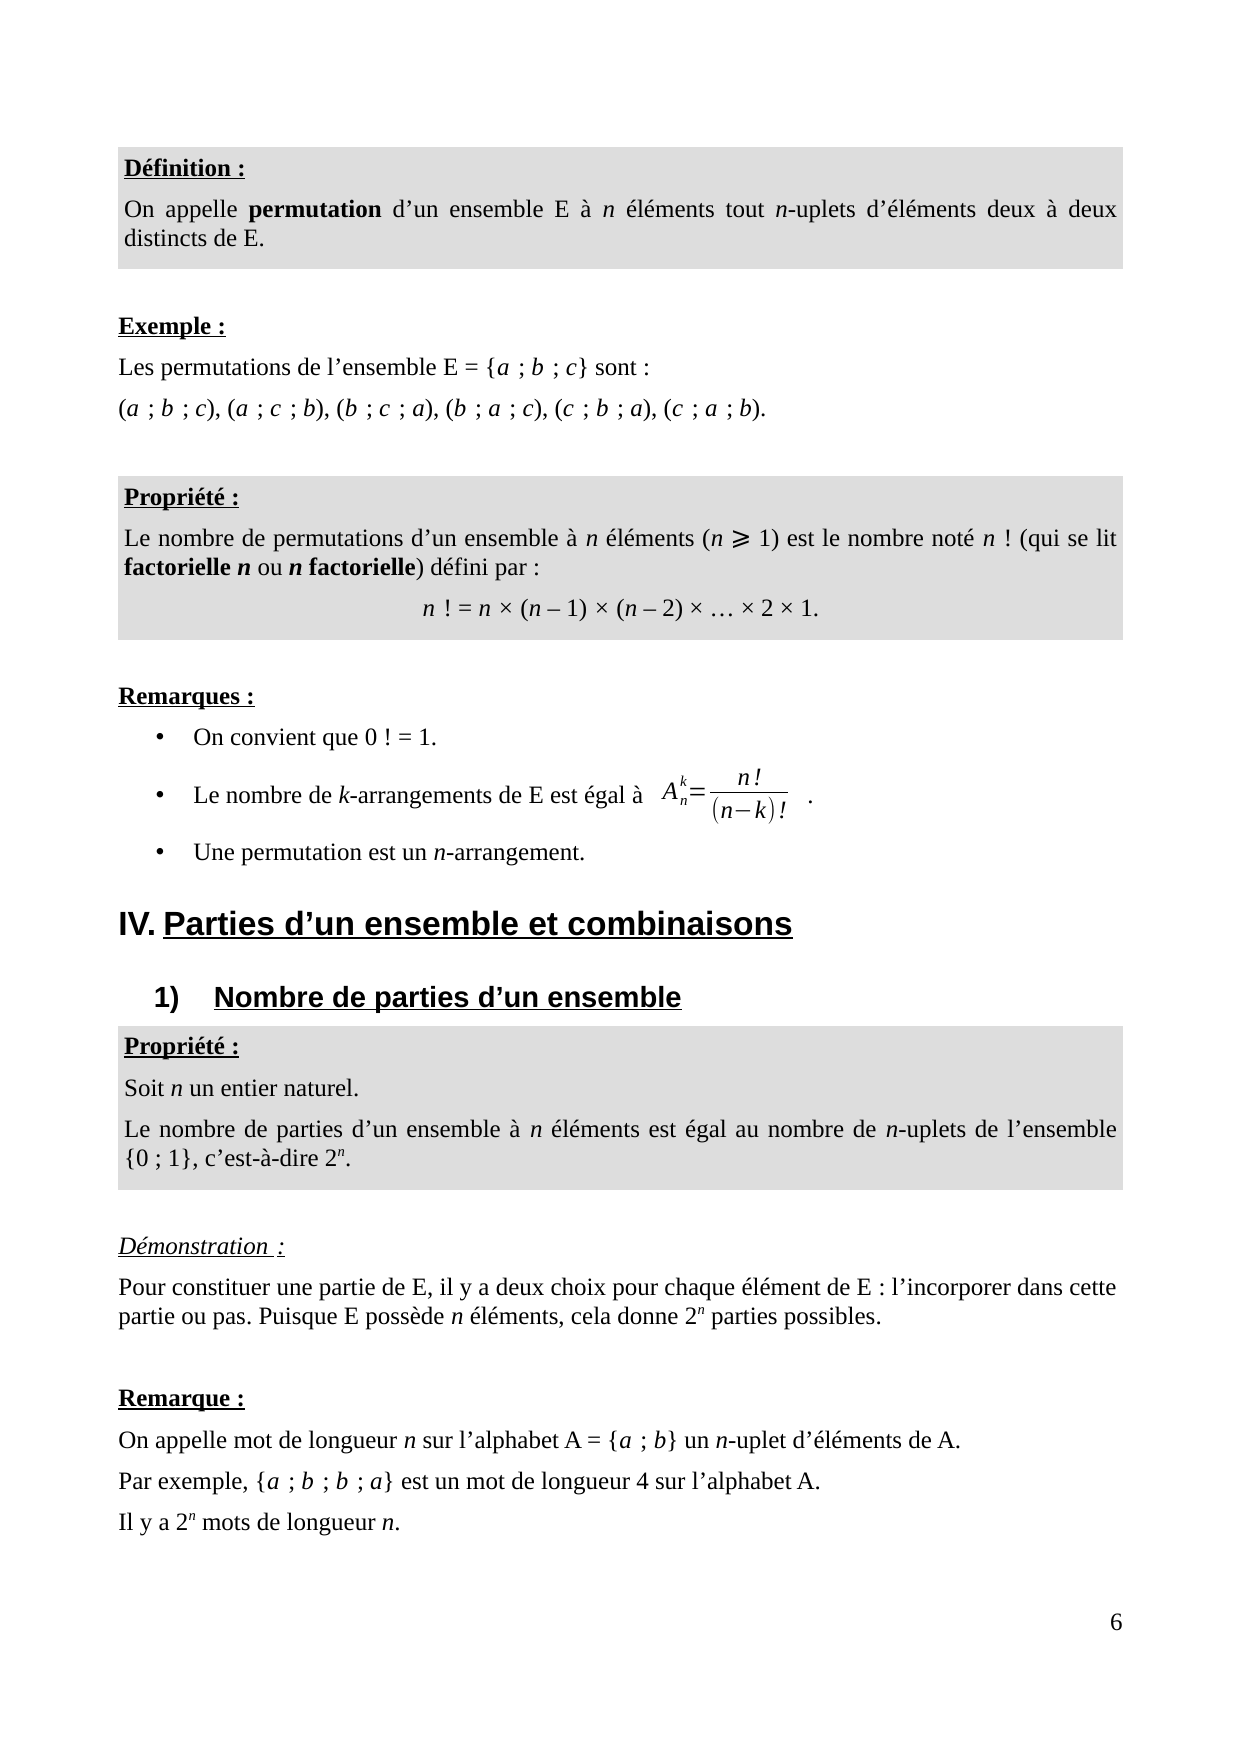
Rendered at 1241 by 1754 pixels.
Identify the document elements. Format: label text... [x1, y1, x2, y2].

table_header Définition : On appelle permutation d’un ensemble E à n éléments tout n-uplets d’éléments deux à deux distincts de E. [118, 147, 1123, 269]
text Les permutations de l’ensemble E = {a ; b ; c} sont : [118, 352, 1122, 381]
text Il y a 2n mots de longueur n. [118, 1507, 1122, 1536]
text Démonstration : [118, 1231, 1122, 1260]
list Une permutation est un n-arrangement. [156, 837, 1122, 866]
text Remarques : [118, 681, 1122, 710]
subtitle Nombre de parties d’un ensemble [153, 980, 1122, 1013]
text On appelle mot de longueur n sur l’alphabet A = {a ; b} un n-uplet d’éléments de A. [118, 1425, 1122, 1453]
text Remarque : [118, 1383, 1122, 1412]
table_header Propriété : Le nombre de permutations d’un ensemble à n éléments (n ⩾ 1) est le nombre noté n ! (qui se lit factorielle n ou n factorielle) défini par : n ! = n × (n – 1) × (n – 2) × … × 2 × 1. [118, 476, 1123, 640]
text Pour constituer une partie de E, il y a deux choix pour chaque élément de E : l’incorporer dans cette partie ou pas. Puisque E possède n éléments, cela donne 2n parties possibles. [118, 1272, 1122, 1330]
list On convient que 0 ! = 1. [156, 722, 1122, 751]
table_header Propriété : Soit n un entier naturel. Le nombre de parties d’un ensemble à n éléments est égal au nombre de n-uplets de l’ensemble {0 ; 1}, c’est-à-dire 2n. [118, 1026, 1123, 1190]
subtitle Parties d’un ensemble et combinaisons [118, 903, 1122, 942]
list Le nombre de k-arrangements de E est égal à. [156, 763, 1122, 825]
text (a ; b ; c), (a ; c ; b), (b ; c ; a), (b ; a ; c), (c ; b ; a), (c ; a ; b). [118, 393, 1122, 422]
text Exemple : [118, 311, 1122, 339]
text Par exemple, {a ; b ; b ; a} est un mot de longueur 4 sur l’alphabet A. [118, 1466, 1122, 1495]
